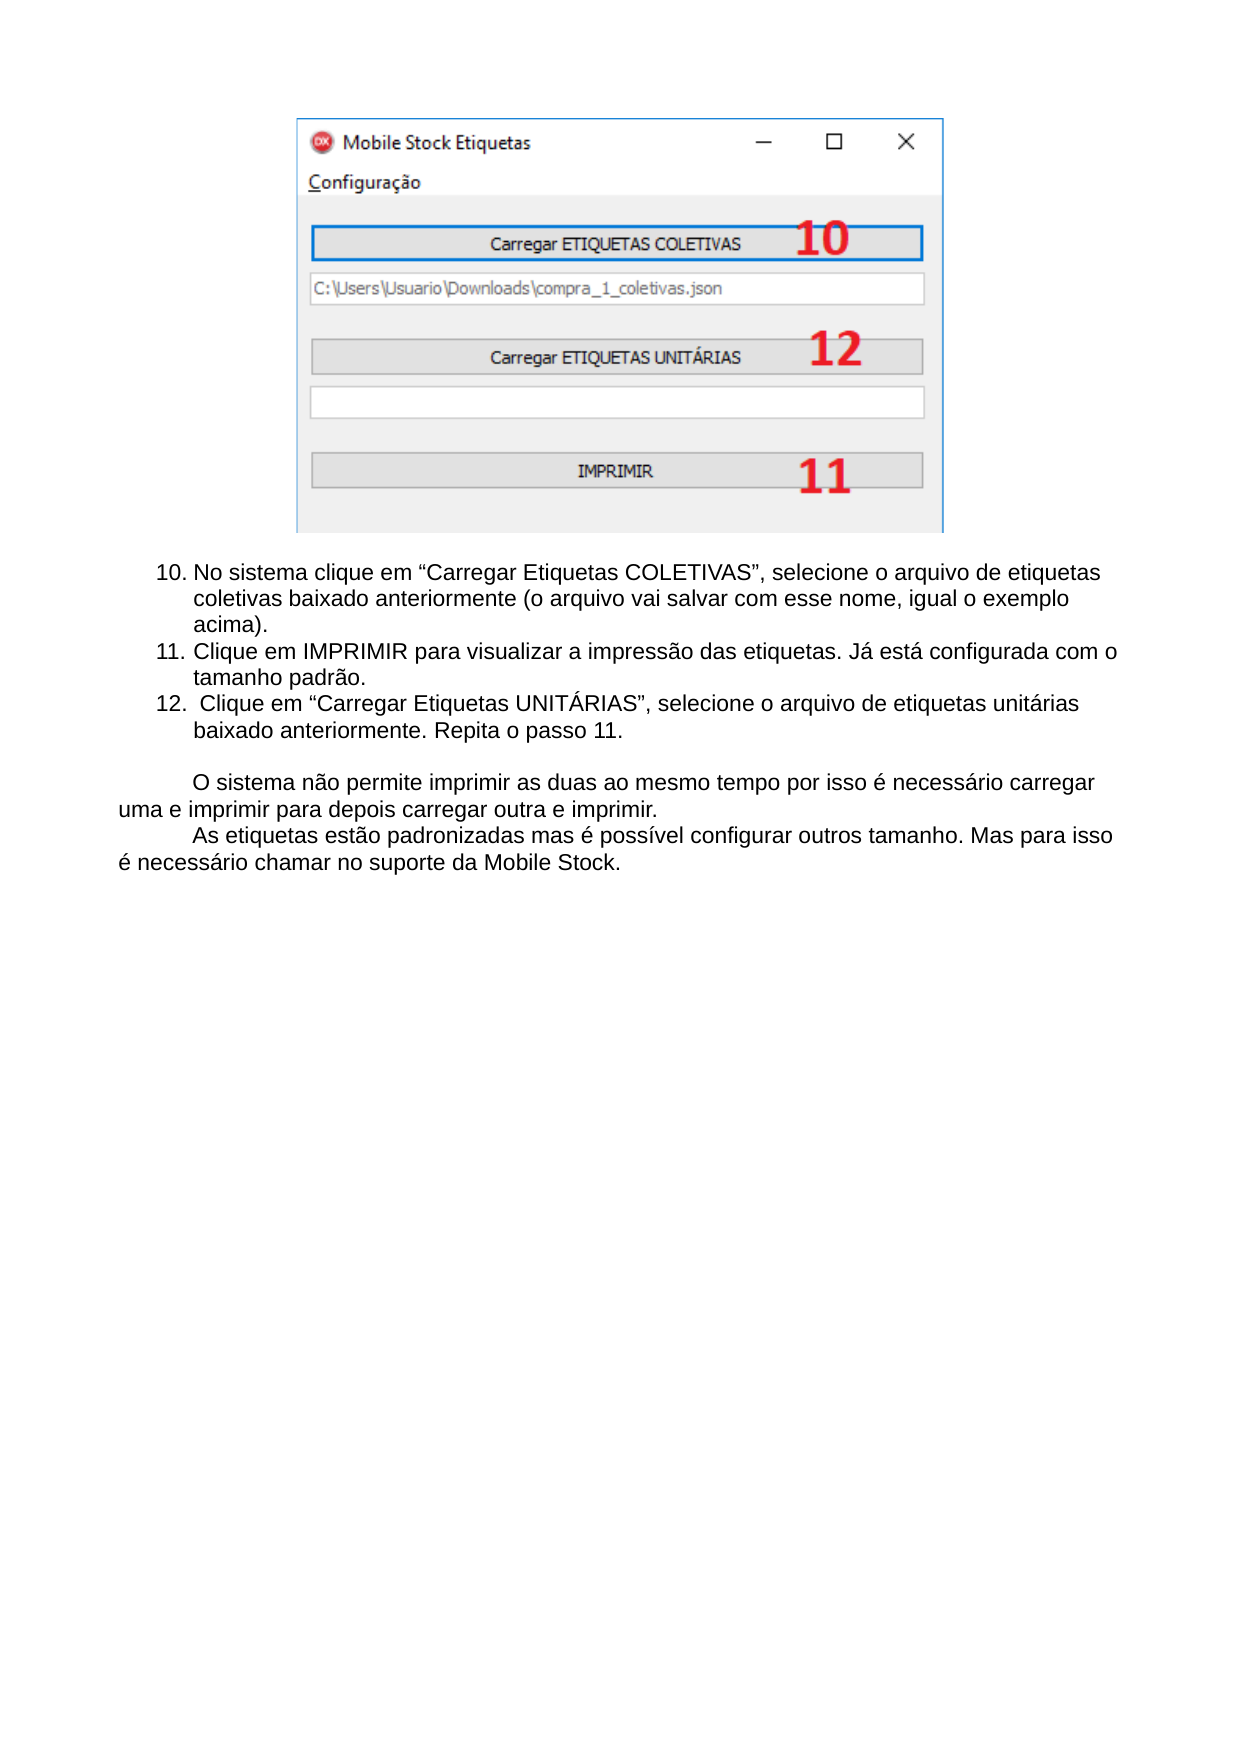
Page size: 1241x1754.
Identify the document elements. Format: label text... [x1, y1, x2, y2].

list Clique em IMPRIMIR para visualizar a impressão das etiquetas. Já está configurada com o tamanho padrão. [156, 638, 1122, 690]
list No sistema clique em “Carregar Etiquetas COLETIVAS”, selecione o arquivo de etiquetas coletivas baixado anteriormente (o arquivo vai salvar com esse nome, igual o exemplo acima). [156, 558, 1122, 638]
text As etiquetas estão padronizadas mas é possível configurar outros tamanho. Mas para isso é necessário chamar no suporte da Mobile Stock. [118, 822, 1122, 875]
text O sistema não permite imprimir as duas ao mesmo tempo por isso é necessário carregar uma e imprimir para depois carregar outra e imprimir. [118, 769, 1122, 822]
list Clique em “Carregar Etiquetas UNITÁRIAS”, selecione o arquivo de etiquetas unitárias baixado anteriormente. Repita o passo 11. [156, 690, 1122, 743]
